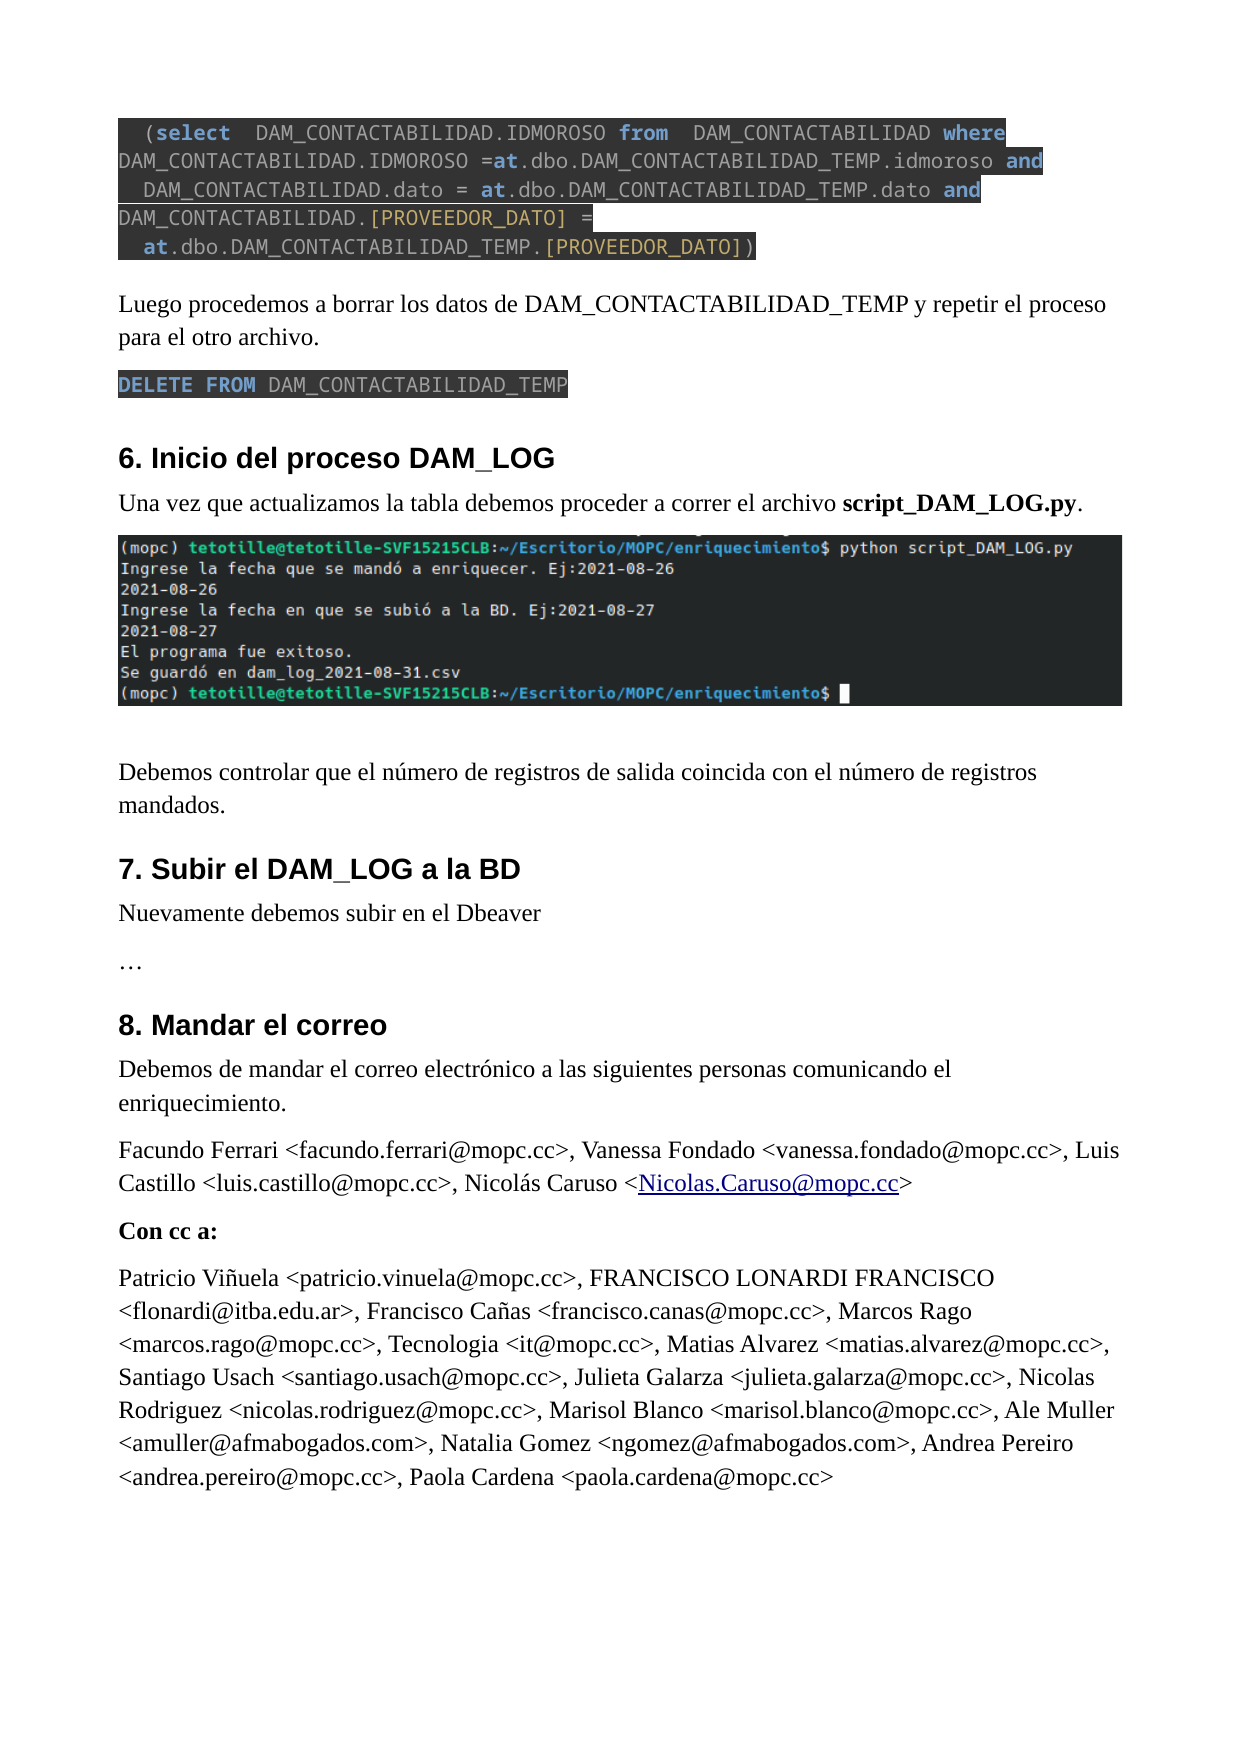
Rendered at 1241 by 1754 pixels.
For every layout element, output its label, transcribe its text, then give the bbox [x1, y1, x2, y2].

text Debemos de mandar el correo electrónico a las siguientes personas comunicando el enriquecimiento. [118, 1054, 1122, 1116]
text Facundo Ferrari <facundo.ferrari@mopc.cc>, Vanessa Fondado <vanessa.fondado@mopc.cc>, Luis Castillo <luis.castillo@mopc.cc>, Nicolás Caruso <Nicolas.Caruso@mopc.cc> [118, 1135, 1122, 1197]
subtitle 6. Inicio del proceso DAM_LOG [118, 441, 1122, 475]
text … [118, 946, 1122, 975]
text DAM_CONTACTABILIDAD.dato = at.dbo.DAM_CONTACTABILIDAD_TEMP.dato and DAM_CONTACTABILIDAD.[PROVEEDOR_DATO] = [118, 175, 1122, 232]
text Con cc a: [118, 1216, 1122, 1244]
text Nuevamente debemos subir en el Dbeaver [118, 898, 1122, 927]
text DELETE FROM DAM_CONTACTABILIDAD_TEMP [118, 370, 1122, 398]
subtitle 7. Subir el DAM_LOG a la BD [118, 852, 1122, 886]
text Debemos controlar que el número de registros de salida coincida con el número de registros mandados. [118, 757, 1122, 819]
text at.dbo.DAM_CONTACTABILIDAD_TEMP.[PROVEEDOR_DATO]) [118, 232, 1122, 260]
text Luego procedemos a borrar los datos de DAM_CONTACTABILIDAD_TEMP y repetir el proceso para el otro archivo. [118, 289, 1122, 351]
picture [118, 535, 1123, 706]
text Una vez que actualizamos la tabla debemos proceder a correr el archivo script_DAM_LOG.py. [118, 488, 1122, 516]
subtitle 8. Mandar el correo [118, 1008, 1122, 1042]
text Patricio Viñuela <patricio.vinuela@mopc.cc>, FRANCISCO LONARDI FRANCISCO <flonardi@itba.edu.ar>, Francisco Cañas <francisco.canas@mopc.cc>, Marcos Rago <marcos.rago@mopc.cc>, Tecnologia <it@mopc.cc>, Matias Alvarez <matias.alvarez@mopc.cc>, Santiago Usach <santiago.usach@mopc.cc>, Julieta Galarza <julieta.galarza@mopc.cc>, Nicolas Rodriguez <nicolas.rodriguez@mopc.cc>, Marisol Blanco <marisol.blanco@mopc.cc>, Ale Muller <amuller@afmabogados.com>, Natalia Gomez <ngomez@afmabogados.com>, Andrea Pereiro <andrea.pereiro@mopc.cc>, Paola Cardena <paola.cardena@mopc.cc> [118, 1263, 1122, 1490]
text (select DAM_CONTACTABILIDAD.IDMOROSO from DAM_CONTACTABILIDAD where DAM_CONTACTABILIDAD.IDMOROSO =at.dbo.DAM_CONTACTABILIDAD_TEMP.idmoroso and [118, 118, 1122, 175]
